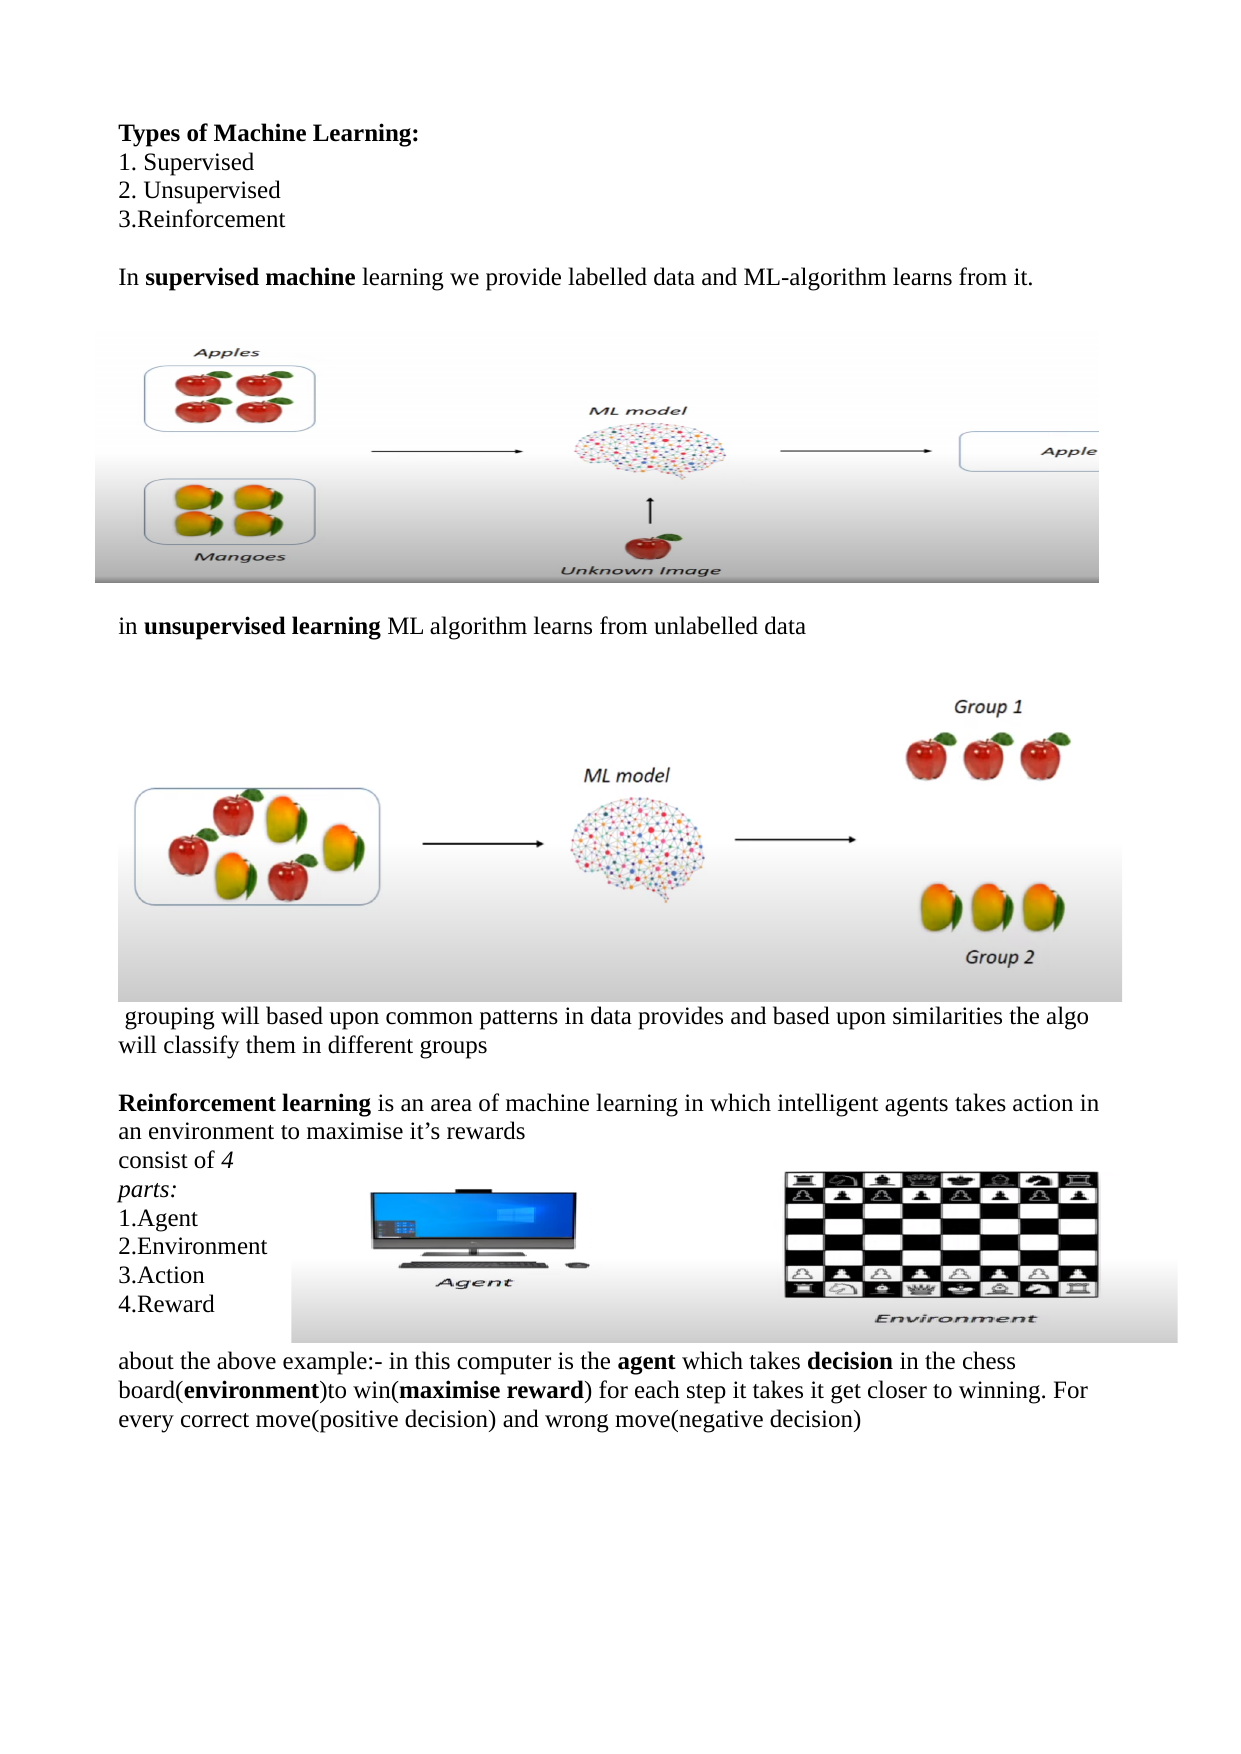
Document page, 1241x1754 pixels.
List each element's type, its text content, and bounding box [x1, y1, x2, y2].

text In supervised machine learning we provide labelled data and ML-algorithm learns from it. [118, 262, 1122, 291]
picture [291, 1154, 1178, 1343]
text 1. Supervised [118, 147, 1122, 176]
text about the above example:- in this computer is the agent which takes decision in the chess board(environment)to win(maximise reward) for each step it takes it get closer to winning. For every correct move(positive decision) and wrong move(negative decision) [118, 1346, 1122, 1433]
text 4.Reward [118, 1289, 291, 1318]
text in unsupervised learning ML algorithm learns from unlabelled data [118, 611, 1122, 640]
text 3.Action [118, 1260, 291, 1289]
text consist of 4 parts: [118, 1145, 1122, 1203]
text 2. Unsupervised [118, 176, 1122, 204]
text Types of Machine Learning: [118, 118, 1122, 147]
text 2.Environment [118, 1231, 291, 1260]
text grouping will based upon common patterns in data provides and based upon similarities the algo will classify them in different groups [118, 1002, 1122, 1059]
picture [95, 331, 1099, 583]
text 3.Reinforcement [118, 204, 1122, 233]
text 1.Agent [118, 1203, 291, 1231]
text Reinforcement learning is an area of machine learning in which intelligent agents takes action in an environment to maximise it’s rewards [118, 1088, 1122, 1145]
picture [118, 640, 1123, 1002]
